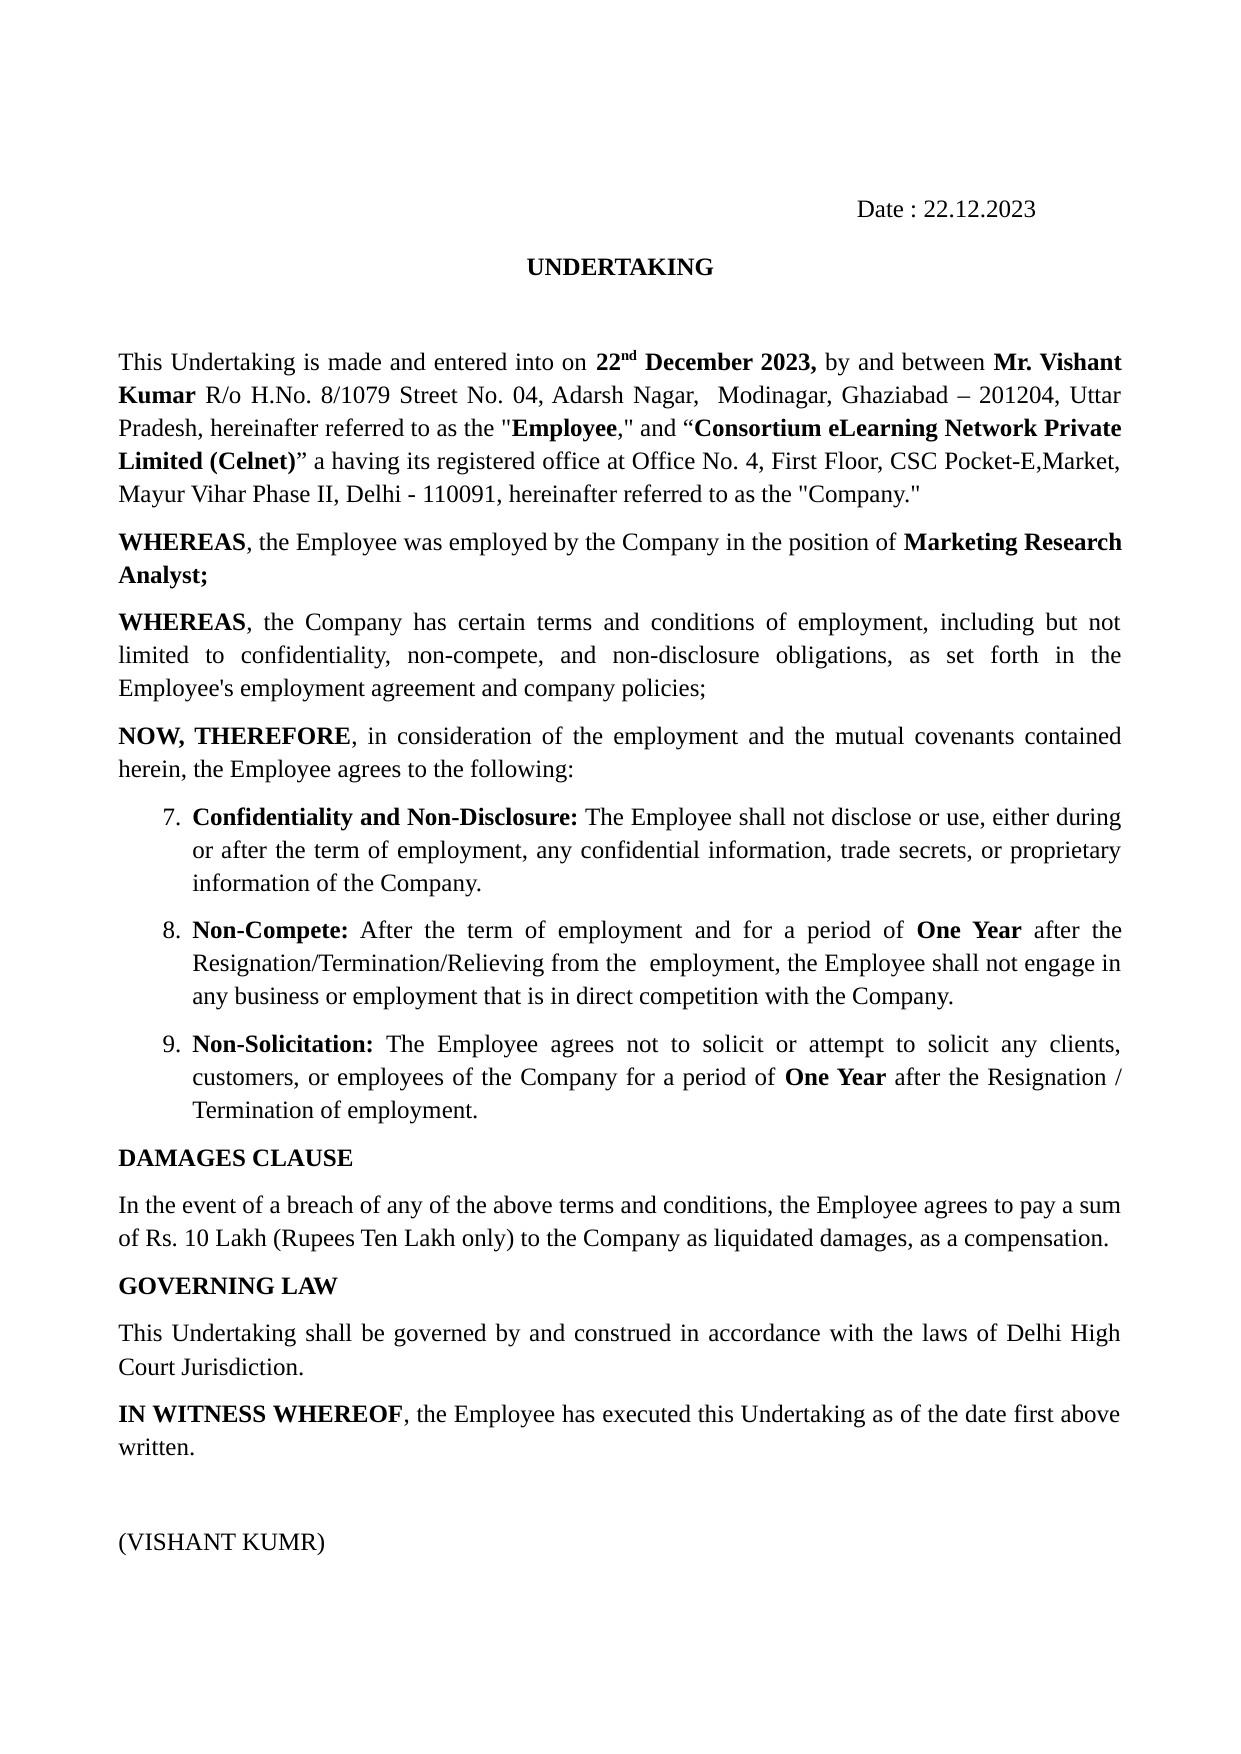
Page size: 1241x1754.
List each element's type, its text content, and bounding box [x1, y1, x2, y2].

list Non-Compete: After the term of employment and for a period of One Year after the Resignation/Termination/Relieving from the employment, the Employee shall not engage in any business or employment that is in direct competition with the Company. [162, 915, 1122, 1010]
text (VISHANT KUMR) [118, 1527, 1122, 1556]
list Non-Solicitation: The Employee agrees not to solicit or attempt to solicit any clients, customers, or employees of the Company for a period of One Year after the Resignation / Termination of employment. [162, 1029, 1122, 1124]
text In the event of a breach of any of the above terms and conditions, the Employee agrees to pay a sum of Rs. 10 Lakh (Rupees Ten Lakh only) to the Company as liquidated damages, as a compensation. [118, 1190, 1122, 1252]
text NOW, THEREFORE, in consideration of the employment and the mutual covenants contained herein, the Employee agrees to the following: [118, 721, 1122, 783]
list Confidentiality and Non-Disclosure: The Employee shall not disclose or use, either during or after the term of employment, any confidential information, trade secrets, or proprietary information of the Company. [162, 802, 1122, 897]
text GOVERNING LAW [118, 1271, 1122, 1300]
text DAMAGES CLAUSE [118, 1143, 1122, 1171]
text WHEREAS, the Employee was employed by the Company in the position of Marketing Research Analyst; [118, 527, 1122, 589]
text This Undertaking shall be governed by and construed in accordance with the laws of Delhi High Court Jurisdiction. [118, 1318, 1122, 1380]
text This Undertaking is made and entered into on 22nd December 2023, by and between Mr. Vishant Kumar R/o H.No. 8/1079 Street No. 04, Adarsh Nagar, Modinagar, Ghaziabad – 201204, Uttar Pradesh, hereinafter referred to as the "Employee," and “Consortium eLearning Network Private Limited (Celnet)” a having its registered office at Office No. 4, First Floor, CSC Pocket-E,Market, Mayur Vihar Phase II, Delhi - 110091, hereinafter referred to as the "Company." [118, 347, 1122, 508]
text IN WITNESS WHEREOF, the Employee has executed this Undertaking as of the date first above written. [118, 1399, 1122, 1461]
text UNDERTAKING [118, 252, 1122, 281]
text WHEREAS, the Company has certain terms and conditions of employment, including but not limited to confidentiality, non-compete, and non-disclosure obligations, as set forth in the Employee's employment agreement and company policies; [118, 607, 1122, 702]
text Date : 22.12.2023 [118, 194, 1122, 223]
